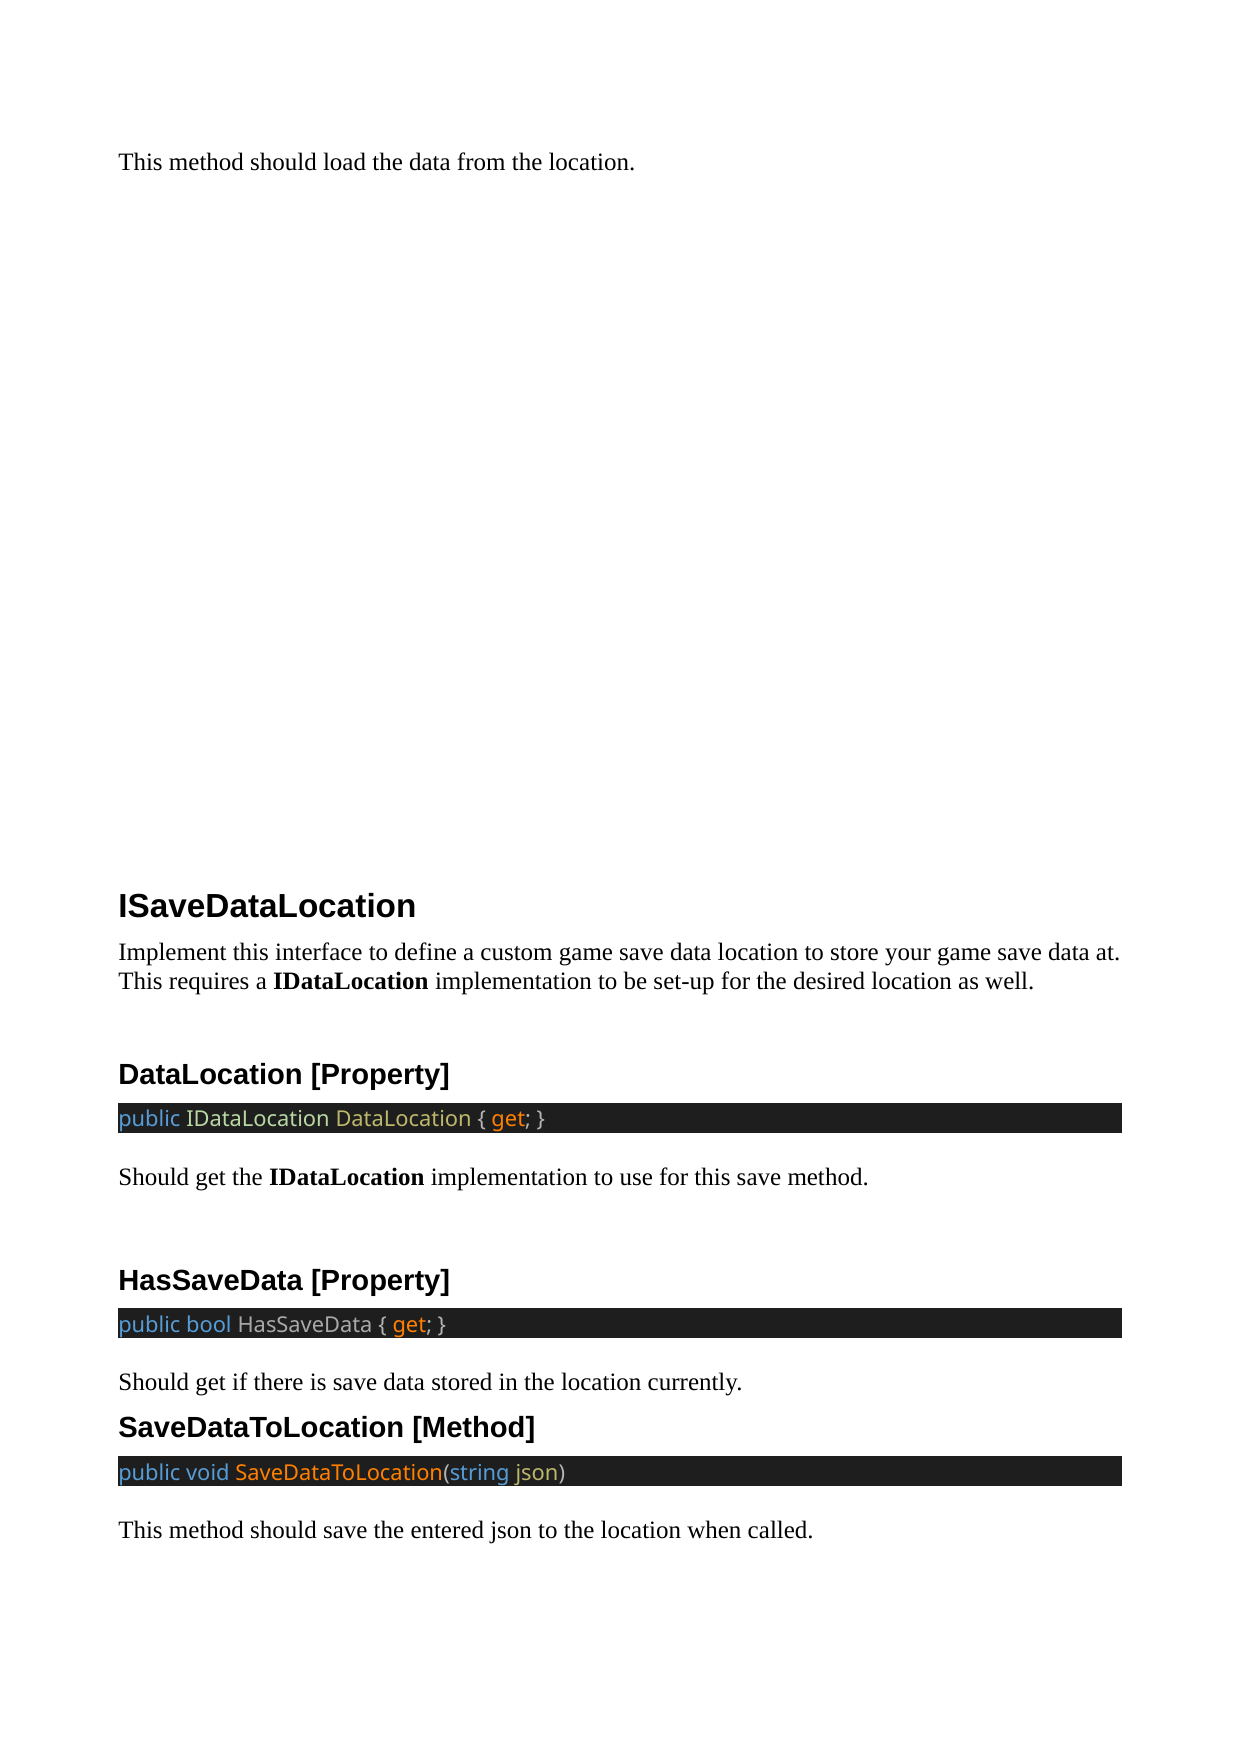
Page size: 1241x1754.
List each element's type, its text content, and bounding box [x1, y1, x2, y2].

text Should get the IDataLocation implementation to use for this save method. [118, 1162, 1122, 1190]
subtitle SaveDataToLocation [Method] [118, 1410, 1122, 1444]
subtitle HasSaveData [Property] [118, 1262, 1122, 1296]
text public void SaveDataToLocation(string json) [118, 1456, 1122, 1486]
text This method should load the data from the location. [118, 147, 1122, 176]
text Implement this interface to define a custom game save data location to store your game save data at. This requires a IDataLocation implementation to be set-up for the desired location as well. [118, 937, 1122, 995]
text public IDataLocation DataLocation { get; } [118, 1103, 1122, 1133]
subtitle DataLocation [Property] [118, 1057, 1122, 1091]
subtitle ISaveDataLocation [118, 886, 1122, 925]
text This method should save the entered json to the location when called. [118, 1515, 1122, 1544]
text Should get if there is save data stored in the location currently. [118, 1367, 1122, 1396]
text public bool HasSaveData { get; } [118, 1308, 1122, 1338]
